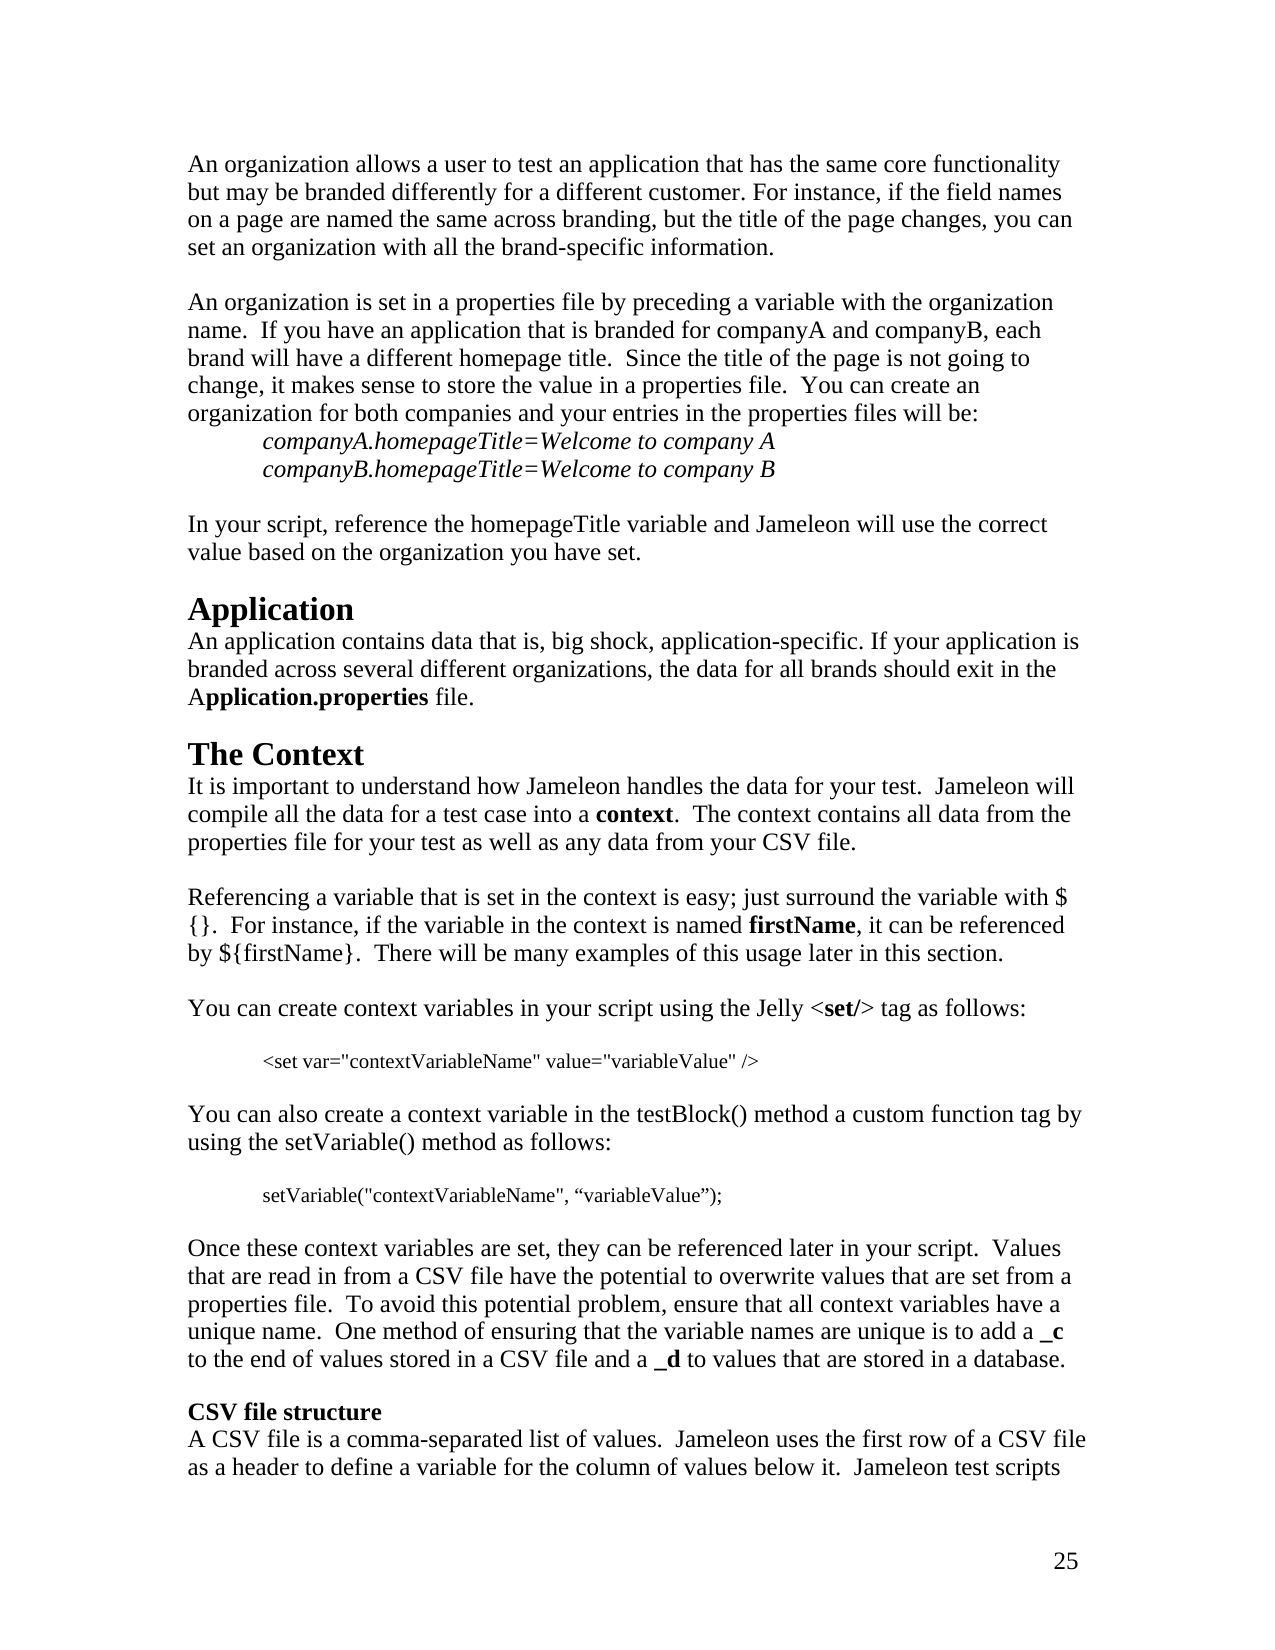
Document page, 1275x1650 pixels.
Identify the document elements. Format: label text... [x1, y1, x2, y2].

text setVariable("contextVariableName", “variableValue”); [187, 1183, 1087, 1207]
text <set var="contextVariableName" value="variableValue" /> [187, 1049, 1087, 1073]
text You can create context variables in your script using the Jelly <set/> tag as follows: [187, 994, 1087, 1022]
subtitle The Context [187, 736, 1087, 772]
text You can also create a context variable in the testBlock() method a custom function tag by using the setVariable() method as follows: [187, 1100, 1087, 1156]
subtitle CSV file structure [187, 1398, 1087, 1426]
text companyA.homepageTitle=Welcome to company A [262, 427, 1087, 455]
text Once these context variables are set, they can be referenced later in your script. Values that are read in from a CSV file have the potential to overwrite values that are set from a properties file. To avoid this potential problem, ensure that all context variables have a unique name. One method of ensuring that the variable names are unique is to add a _c to the end of values stored in a CSV file and a _d to values that are stored in a database. [187, 1234, 1087, 1373]
text It is important to understand how Jameleon handles the data for your test. Jameleon will compile all the data for a test case into a context. The context contains all data from the properties file for your test as well as any data from your CSV file. [187, 772, 1087, 856]
text A CSV file is a comma-separated list of values. Jameleon uses the first row of a CSV file as a header to define a variable for the column of values below it. Jameleon test scripts [187, 1426, 1087, 1481]
text Referencing a variable that is set in the context is easy; just surround the variable with ${}. For instance, if the variable in the context is named firstName, it can be referenced by ${firstName}. There will be many examples of this usage later in this section. [187, 883, 1087, 966]
text An application contains data that is, big shock, application-specific. If your application is branded across several different organizations, the data for all brands should exit in the Application.properties file. [187, 627, 1087, 711]
subtitle Application [187, 591, 1087, 627]
text companyB.homepageTitle=Welcome to company B [262, 455, 1087, 482]
text In your script, reference the homepageTitle variable and Jameleon will use the correct value based on the organization you have set. [187, 510, 1087, 566]
text An organization allows a user to test an application that has the same core functionality but may be branded differently for a different customer. For instance, if the field names on a page are named the same across branding, but the title of the page changes, you can set an organization with all the brand-specific information. [187, 150, 1087, 261]
text An organization is set in a properties file by preceding a variable with the organization name. If you have an application that is branded for companyA and companyB, each brand will have a different homepage title. Since the title of the page is not going to change, it makes sense to store the value in a properties file. You can create an organization for both companies and your entries in the properties files will be: [187, 288, 1087, 427]
